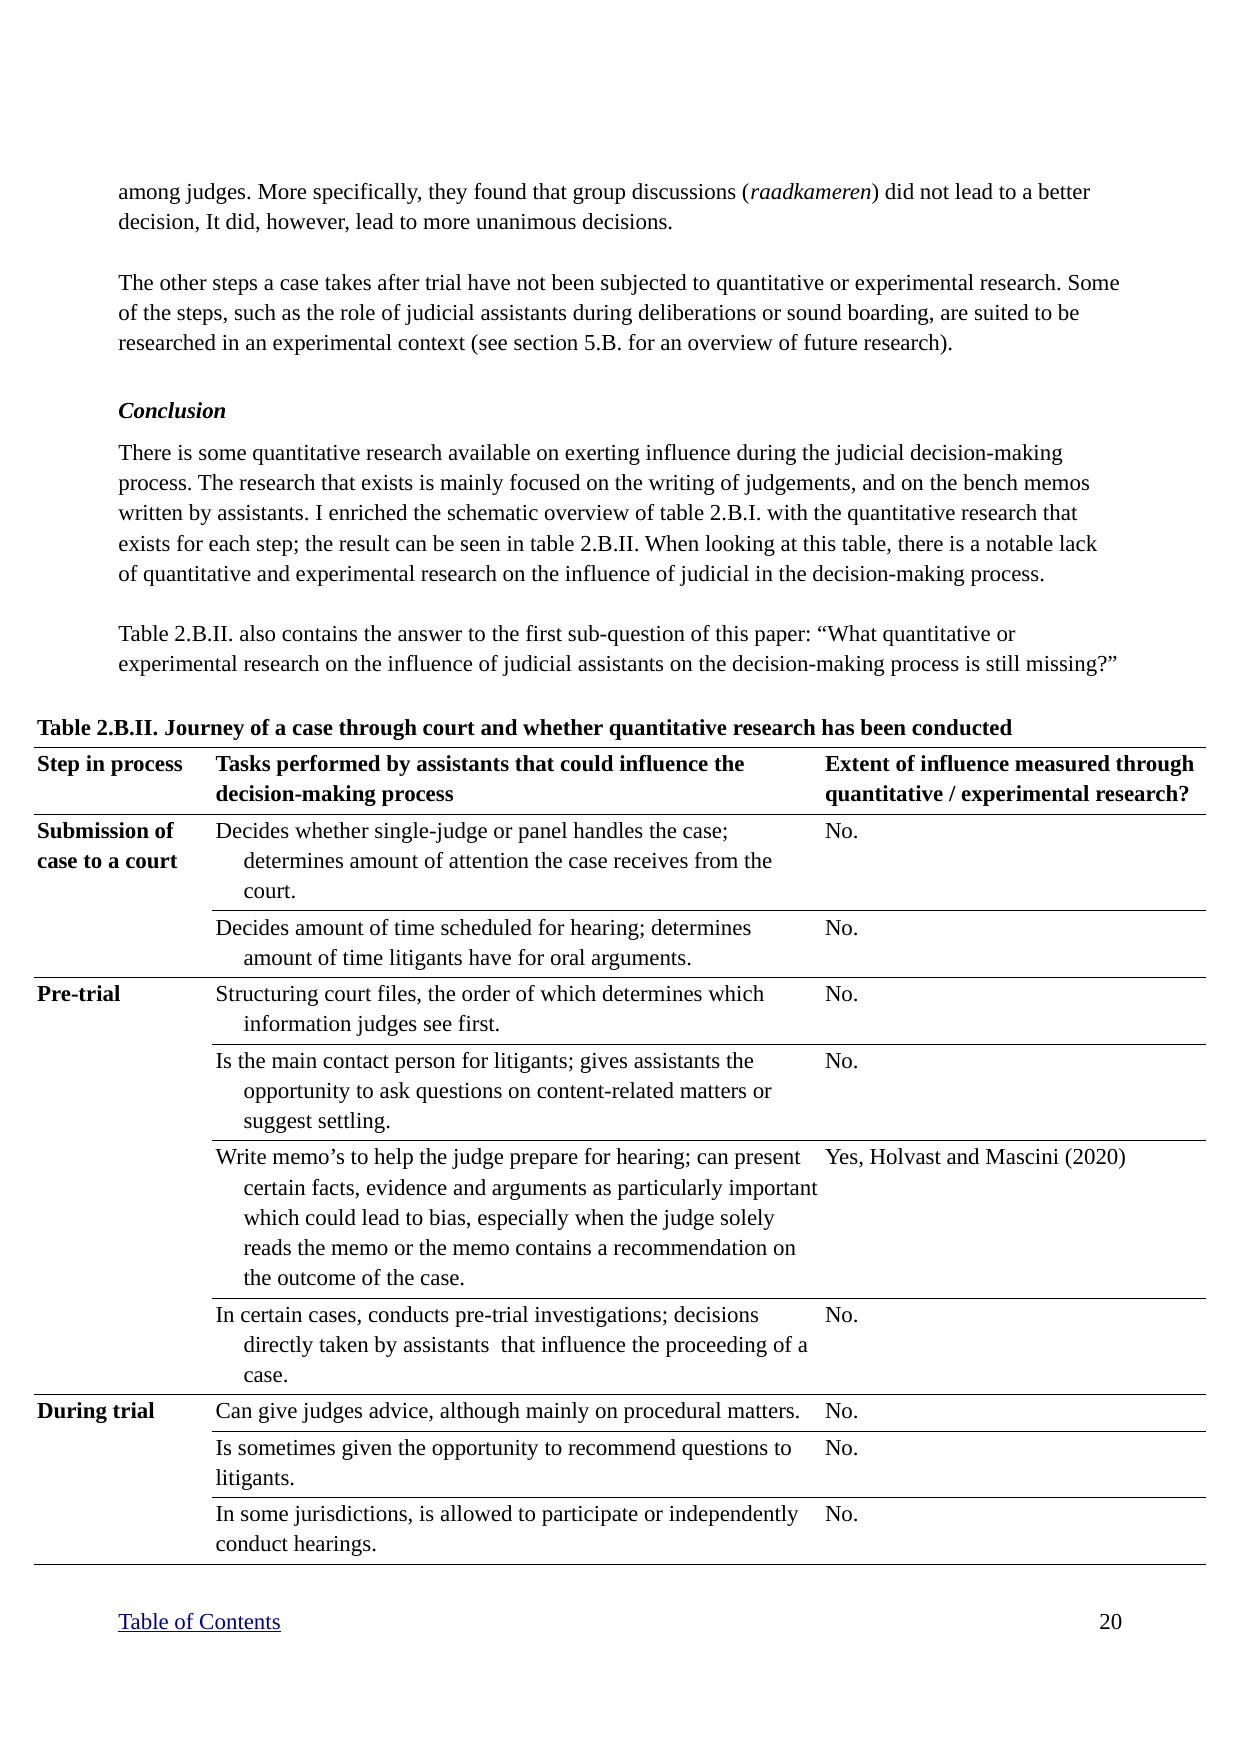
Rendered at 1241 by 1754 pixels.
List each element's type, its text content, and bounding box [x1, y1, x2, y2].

table_cell In certain cases, conducts pre-trial investigations; decisions directly taken by assistants that influence the proceeding of a case. [212, 1299, 822, 1394]
table_cell No. [822, 978, 1206, 1043]
table_cell Decides whether single-judge or panel handles the case; determines amount of attention the case receives from the court. [212, 815, 822, 910]
table_cell Yes, Holvast and Mascini (2020) [822, 1141, 1206, 1297]
text Table 2.B.II. also contains the answer to the first sub-question of this paper: “What quantitative or experimental research on the influence of judicial assistants on the decision-making process is still missing?” [118, 620, 1122, 677]
table_cell Decides amount of time scheduled for hearing; determines amount of time litigants have for oral arguments. [212, 911, 822, 977]
table_cell Can give judges advice, although mainly on procedural matters. [212, 1395, 822, 1431]
table_cell No. [822, 1498, 1206, 1564]
subtitle Conclusion [118, 397, 1122, 423]
text among judges. More specifically, they found that group discussions (raadkameren) did not lead to a better decision, It did, however, lead to more unanimous decisions. [118, 178, 1122, 235]
table_cell Tasks performed by assistants that could influence the decision-making process [212, 748, 822, 814]
table_cell Step in process [34, 748, 212, 814]
table_cell No. [822, 1045, 1206, 1140]
table_cell No. [822, 1432, 1206, 1497]
table_header Table 2.B.II. Journey of a case through court and whether quantitative research has been conducted [34, 711, 1206, 747]
table_cell Structuring court files, the order of which determines which information judges see first. [212, 978, 822, 1043]
table_cell No. [822, 815, 1206, 910]
table_cell Submission of case to a court [34, 815, 212, 977]
table_cell In some jurisdictions, is allowed to participate or independently conduct hearings. [212, 1498, 822, 1564]
text There is some quantitative research available on exerting influence during the judicial decision-making process. The research that exists is mainly focused on the writing of judgements, and on the bench memos written by assistants. I enriched the schematic overview of table 2.B.I. with the quantitative research that exists for each step; the result can be seen in table 2.B.II. When looking at this table, there is a notable lack of quantitative and experimental research on the influence of judicial in the decision-making process. [118, 439, 1122, 586]
table_cell Write memo’s to help the judge prepare for hearing; can present certain facts, evidence and arguments as particularly important which could lead to bias, especially when the judge solely reads the memo or the memo contains a recommendation on the outcome of the case. [212, 1141, 822, 1297]
table_cell Is the main contact person for litigants; gives assistants the opportunity to ask questions on content-related matters or suggest settling. [212, 1045, 822, 1140]
table_cell No. [822, 911, 1206, 977]
table_cell Extent of influence measured through quantitative / experimental research? [822, 748, 1206, 814]
table_cell Pre-trial [34, 978, 212, 1394]
table_cell Is sometimes given the opportunity to recommend questions to litigants. [212, 1432, 822, 1497]
table_cell No. [822, 1299, 1206, 1394]
table_cell During trial [34, 1395, 212, 1564]
table_cell No. [822, 1395, 1206, 1431]
text The other steps a case takes after trial have not been subjected to quantitative or experimental research. Some of the steps, such as the role of judicial assistants during deliberations or sound boarding, are suited to be researched in an experimental context (see section 5.B. for an overview of future research). [118, 269, 1122, 356]
